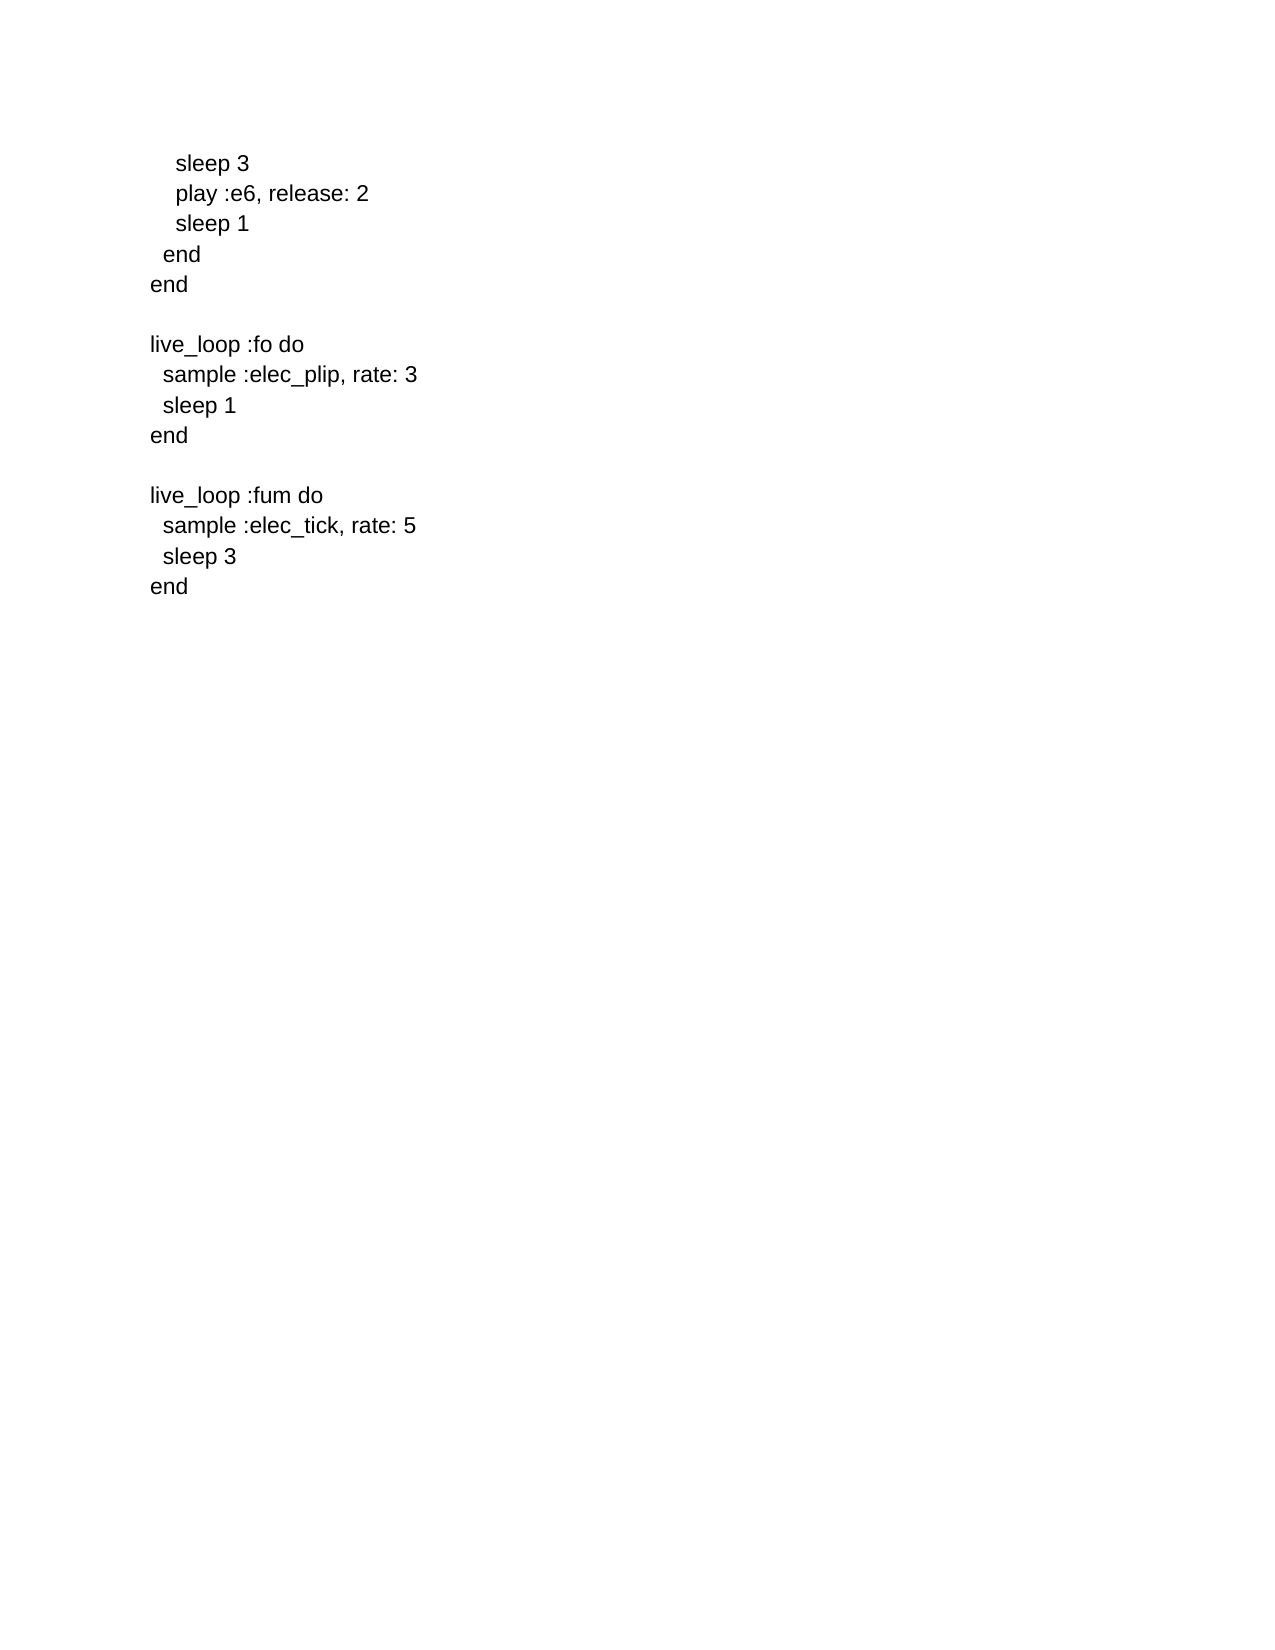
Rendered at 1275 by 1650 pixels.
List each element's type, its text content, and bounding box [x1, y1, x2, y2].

text play :e6, release: 2 [150, 180, 1125, 207]
text sleep 1 [150, 210, 1125, 237]
text sleep 3 [150, 150, 1125, 176]
text end [150, 422, 1125, 448]
text end [150, 573, 1125, 599]
text sleep 1 [150, 392, 1125, 418]
text sample :elec_plip, rate: 3 [150, 361, 1125, 388]
text end [150, 241, 1125, 267]
text live_loop :fo do [150, 331, 1125, 358]
text sleep 3 [150, 543, 1125, 569]
text end [150, 271, 1125, 297]
text live_loop :fum do [150, 482, 1125, 509]
text sample :elec_tick, rate: 5 [150, 512, 1125, 539]
